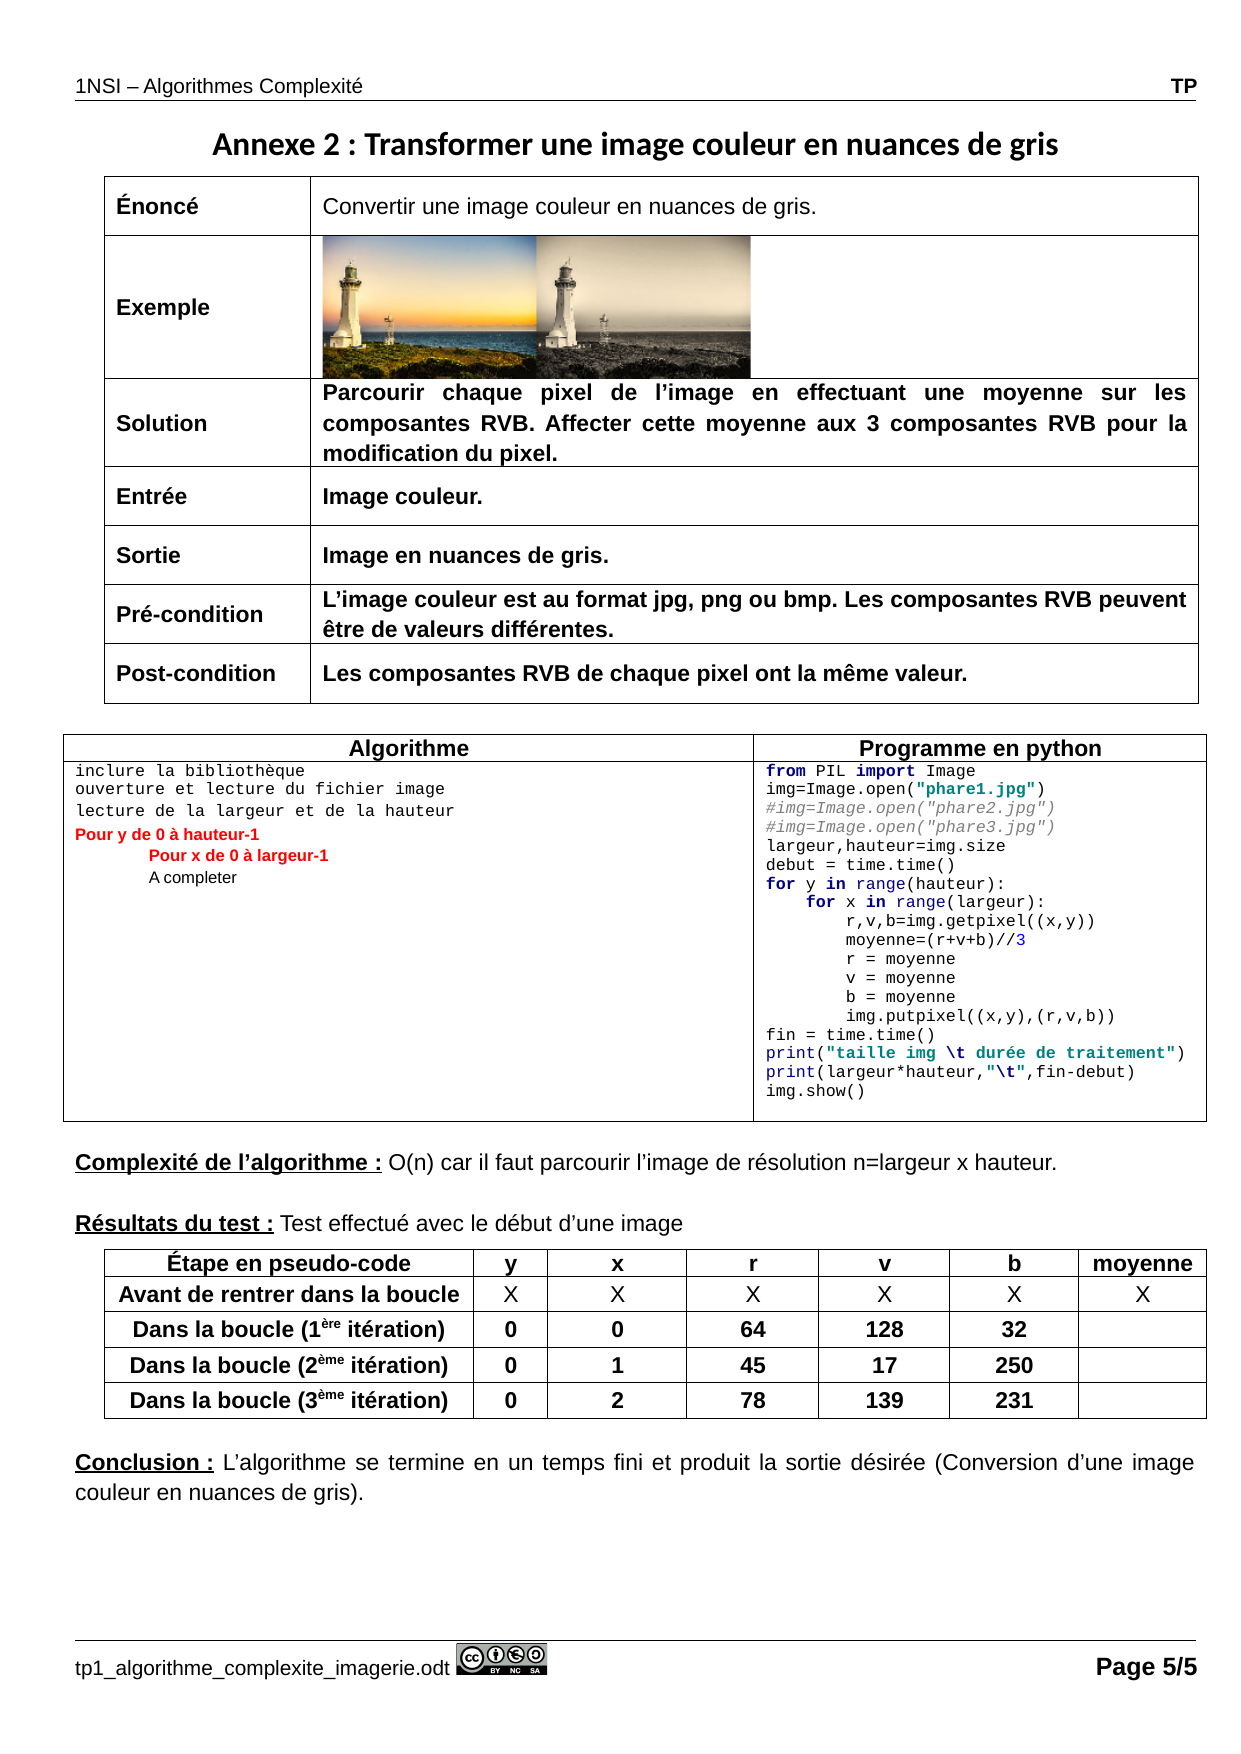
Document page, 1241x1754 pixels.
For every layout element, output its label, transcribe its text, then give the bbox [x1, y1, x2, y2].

table_cell Entrée [105, 467, 310, 525]
table_header Programme en python [754, 735, 1206, 761]
table_cell 250 [950, 1348, 1078, 1382]
table_cell Dans la boucle (3ème itération) [105, 1383, 473, 1417]
table_cell 0 [474, 1312, 547, 1347]
table_header Algorithme [64, 735, 753, 761]
table_cell 45 [687, 1348, 818, 1382]
table_cell 139 [819, 1383, 949, 1417]
table_cell X [819, 1277, 949, 1311]
table_cell 0 [474, 1348, 547, 1382]
table_header Étape en pseudo-code [105, 1250, 473, 1276]
table_cell X [950, 1277, 1078, 1311]
list Annexe 2 : Transformer une image couleur en nuances de gris [75, 123, 1196, 163]
table_cell 2 [548, 1383, 686, 1417]
table_cell 0 [548, 1312, 686, 1347]
table_cell 64 [687, 1312, 818, 1347]
table_cell X [687, 1277, 818, 1311]
table_cell Image en nuances de gris. [311, 526, 1198, 584]
table_cell [1079, 1348, 1206, 1382]
text Complexité de l’algorithme : O(n) car il faut parcourir l’image de résolution n=largeur x hauteur. [75, 1149, 1196, 1176]
table_cell Les composantes RVB de chaque pixel ont la même valeur. [311, 644, 1198, 702]
table_cell Image couleur. [311, 467, 1198, 525]
table_cell Parcourir chaque pixel de l’image en effectuant une moyenne sur les composantes RVB. Affecter cette moyenne aux 3 composantes RVB pour la modification du pixel. [311, 379, 1198, 466]
text Résultats du test : Test effectué avec le début d’une image [75, 1209, 1196, 1236]
table_header Convertir une image couleur en nuances de gris. [311, 177, 1198, 235]
table_cell Pré-condition [105, 585, 310, 643]
table_cell X [1079, 1277, 1206, 1311]
table_cell Solution [105, 379, 310, 466]
table_cell Exemple [105, 236, 310, 378]
table_header y [474, 1250, 547, 1276]
table_header v [819, 1250, 949, 1276]
table_cell Sortie [105, 526, 310, 584]
table_cell [311, 236, 322, 378]
picture [456, 1643, 548, 1675]
table_cell inclure la bibliothèque ouverture et lecture du fichier image lecture de la largeur et de la hauteur Pour y de 0 à hauteur-1 Pour x de 0 à largeur-1 A completer [64, 762, 753, 1121]
table_cell from PIL import Image img=Image.open("phare1.jpg") #img=Image.open("phare2.jpg") #img=Image.open("phare3.jpg") largeur,hauteur=img.size debut = time.time() for y in range(hauteur): for x in range(largeur): r,v,b=img.getpixel((x,y)) moyenne=(r+v+b)//3 r = moyenne v = moyenne b = moyenne img.putpixel((x,y),(r,v,b)) fin = time.time() print("taille img \t durée de traitement") print(largeur*hauteur,"\t",fin-debut) img.show() [754, 762, 1206, 1121]
table_cell [1079, 1383, 1206, 1417]
table_cell 78 [687, 1383, 818, 1417]
table_header b [950, 1250, 1078, 1276]
table_cell 0 [474, 1383, 547, 1417]
table_cell X [474, 1277, 547, 1311]
table_cell Dans la boucle (1ère itération) [105, 1312, 473, 1347]
table_header Énoncé [105, 177, 310, 235]
table_cell [1079, 1312, 1206, 1347]
table_header r [687, 1250, 818, 1276]
table_cell Dans la boucle (2ème itération) [105, 1348, 473, 1382]
table_cell 32 [950, 1312, 1078, 1347]
table_cell 231 [950, 1383, 1078, 1417]
table_cell 1 [548, 1348, 686, 1382]
table_cell 17 [819, 1348, 949, 1382]
table_cell X [548, 1277, 686, 1311]
table_cell Avant de rentrer dans la boucle [105, 1277, 473, 1311]
table_cell Post-condition [105, 644, 310, 702]
table_header x [548, 1250, 686, 1276]
table_header moyenne [1079, 1250, 1206, 1276]
text Conclusion : L’algorithme se termine en un temps fini et produit la sortie désirée (Conversion d’une image couleur en nuances de gris). [75, 1449, 1196, 1505]
table_cell L’image couleur est au format jpg, png ou bmp. Les composantes RVB peuvent être de valeurs différentes. [311, 585, 1198, 643]
table_cell 128 [819, 1312, 949, 1347]
table_cell [751, 236, 1198, 378]
